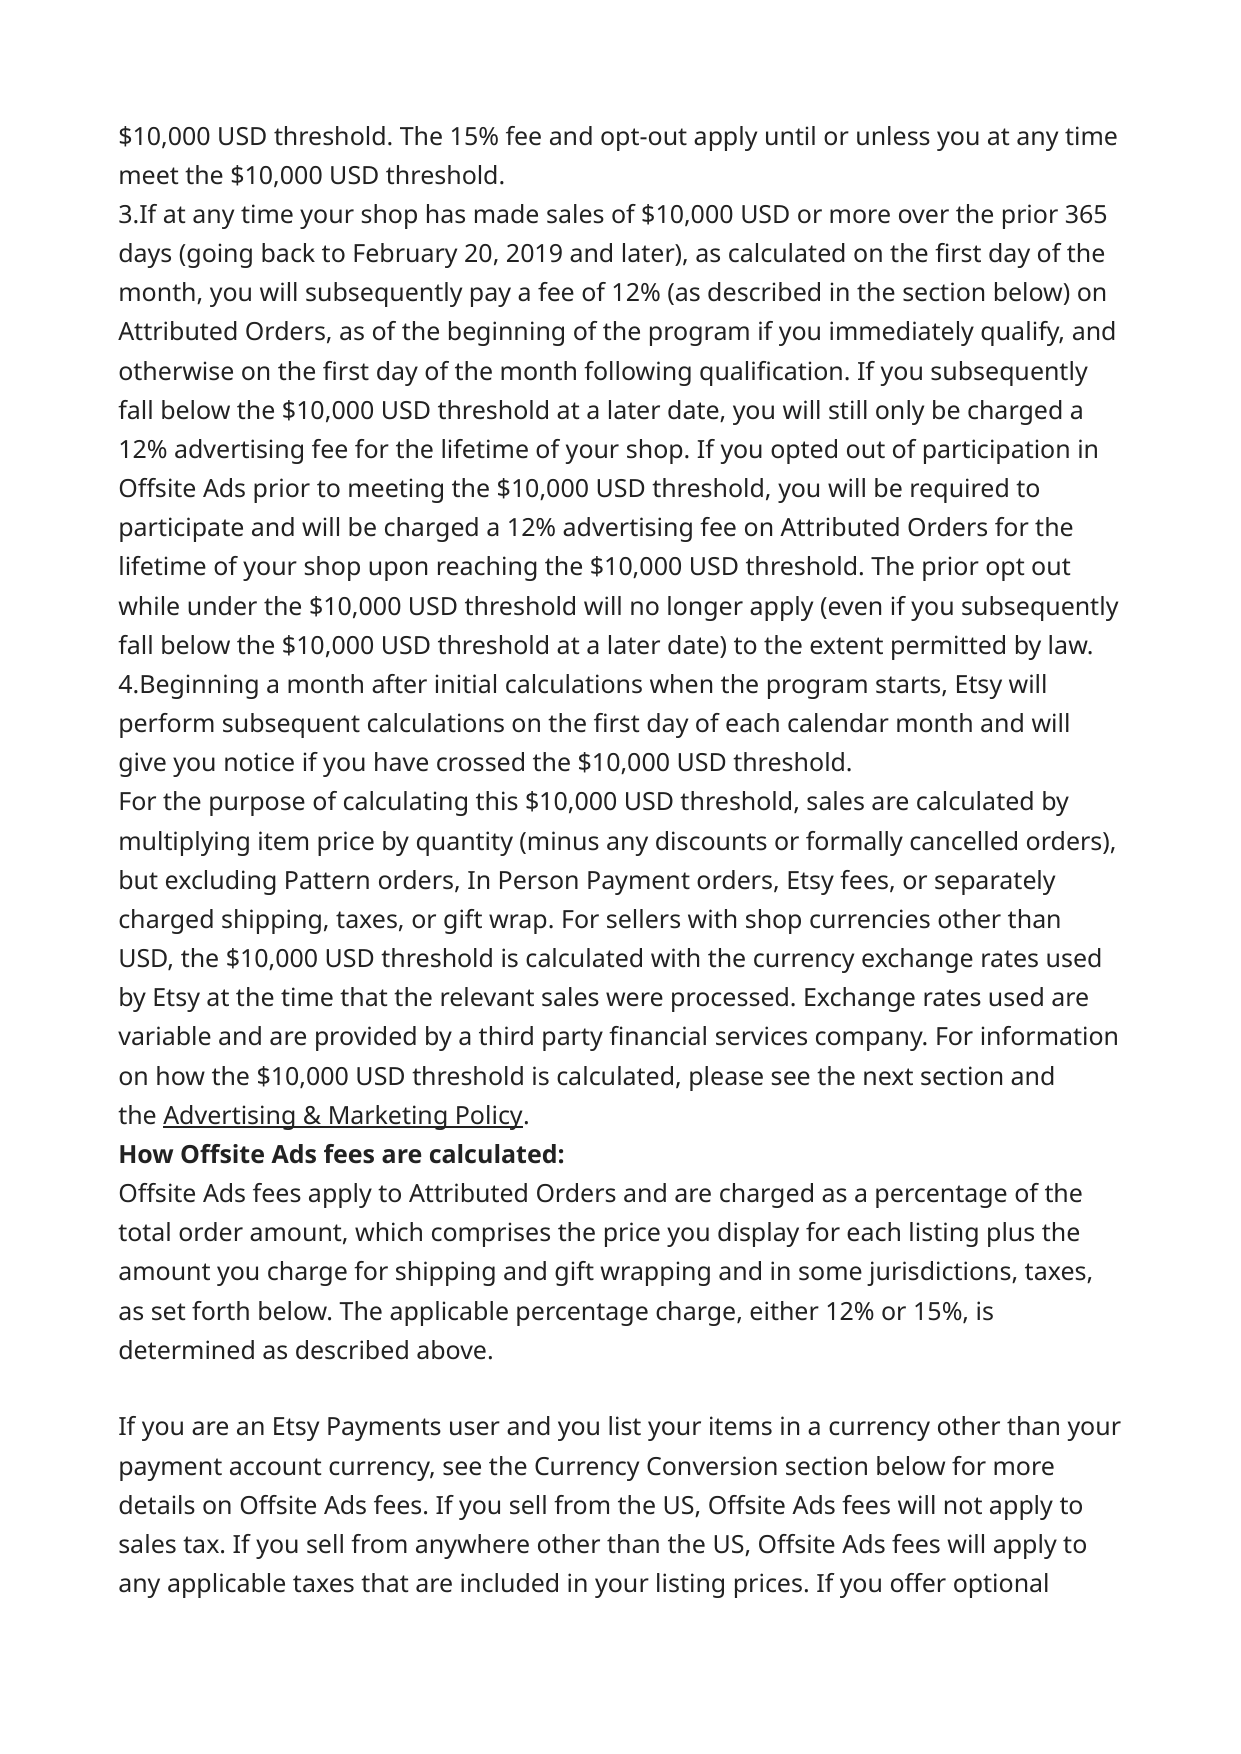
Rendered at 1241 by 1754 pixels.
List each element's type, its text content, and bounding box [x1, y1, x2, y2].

list $10,000 USD threshold. The 15% fee and opt-out apply until or unless you at any time meet the $10,000 USD threshold. [118, 118, 1122, 191]
text How Offsite Ads fees are calculated: [118, 1136, 1122, 1171]
text If you are an Etsy Payments user and you list your items in a currency other than your payment account currency, see the Currency Conversion section below for more details on Offsite Ads fees. If you sell from the US, Offsite Ads fees will not apply to sales tax. If you sell from anywhere other than the US, Offsite Ads fees will apply to any applicable taxes that are included in your listing prices. If you offer optional [118, 1409, 1122, 1600]
list Beginning a month after initial calculations when the program starts, Etsy will perform subsequent calculations on the first day of each calendar month and will give you notice if you have crossed the $10,000 USD threshold. [118, 666, 1122, 779]
list If at any time your shop has made sales of $10,000 USD or more over the prior 365 days (going back to February 20, 2019 and later), as calculated on the first day of the month, you will subsequently pay a fee of 12% (as described in the section below) on Attributed Orders, as of the beginning of the program if you immediately qualify, and otherwise on the first day of the month following qualification. If you subsequently fall below the $10,000 USD threshold at a later date, you will still only be charged a 12% advertising fee for the lifetime of your shop. If you opted out of participation in Offsite Ads prior to meeting the $10,000 USD threshold, you will be required to participate and will be charged a 12% advertising fee on Attributed Orders for the lifetime of your shop upon reaching the $10,000 USD threshold. The prior opt out while under the $10,000 USD threshold will no longer apply (even if you subsequently fall below the $10,000 USD threshold at a later date) to the extent permitted by law. [118, 196, 1122, 661]
text For the purpose of calculating this $10,000 USD threshold, sales are calculated by multiplying item price by quantity (minus any discounts or formally cancelled orders), but excluding Pattern orders, In Person Payment orders, Etsy fees, or separately charged shipping, taxes, or gift wrap. For sellers with shop currencies other than USD, the $10,000 USD threshold is calculated with the currency exchange rates used by Etsy at the time that the relevant sales were processed. Exchange rates used are variable and are provided by a third party financial services company. For information on how the $10,000 USD threshold is calculated, please see the next section and the Advertising & Marketing Policy. [118, 784, 1122, 1131]
text Offsite Ads fees apply to Attributed Orders and are charged as a percentage of the total order amount, which comprises the price you display for each listing plus the amount you charge for shipping and gift wrapping and in some jurisdictions, taxes, as set forth below. The applicable percentage charge, either 12% or 15%, is determined as described above. [118, 1176, 1122, 1366]
